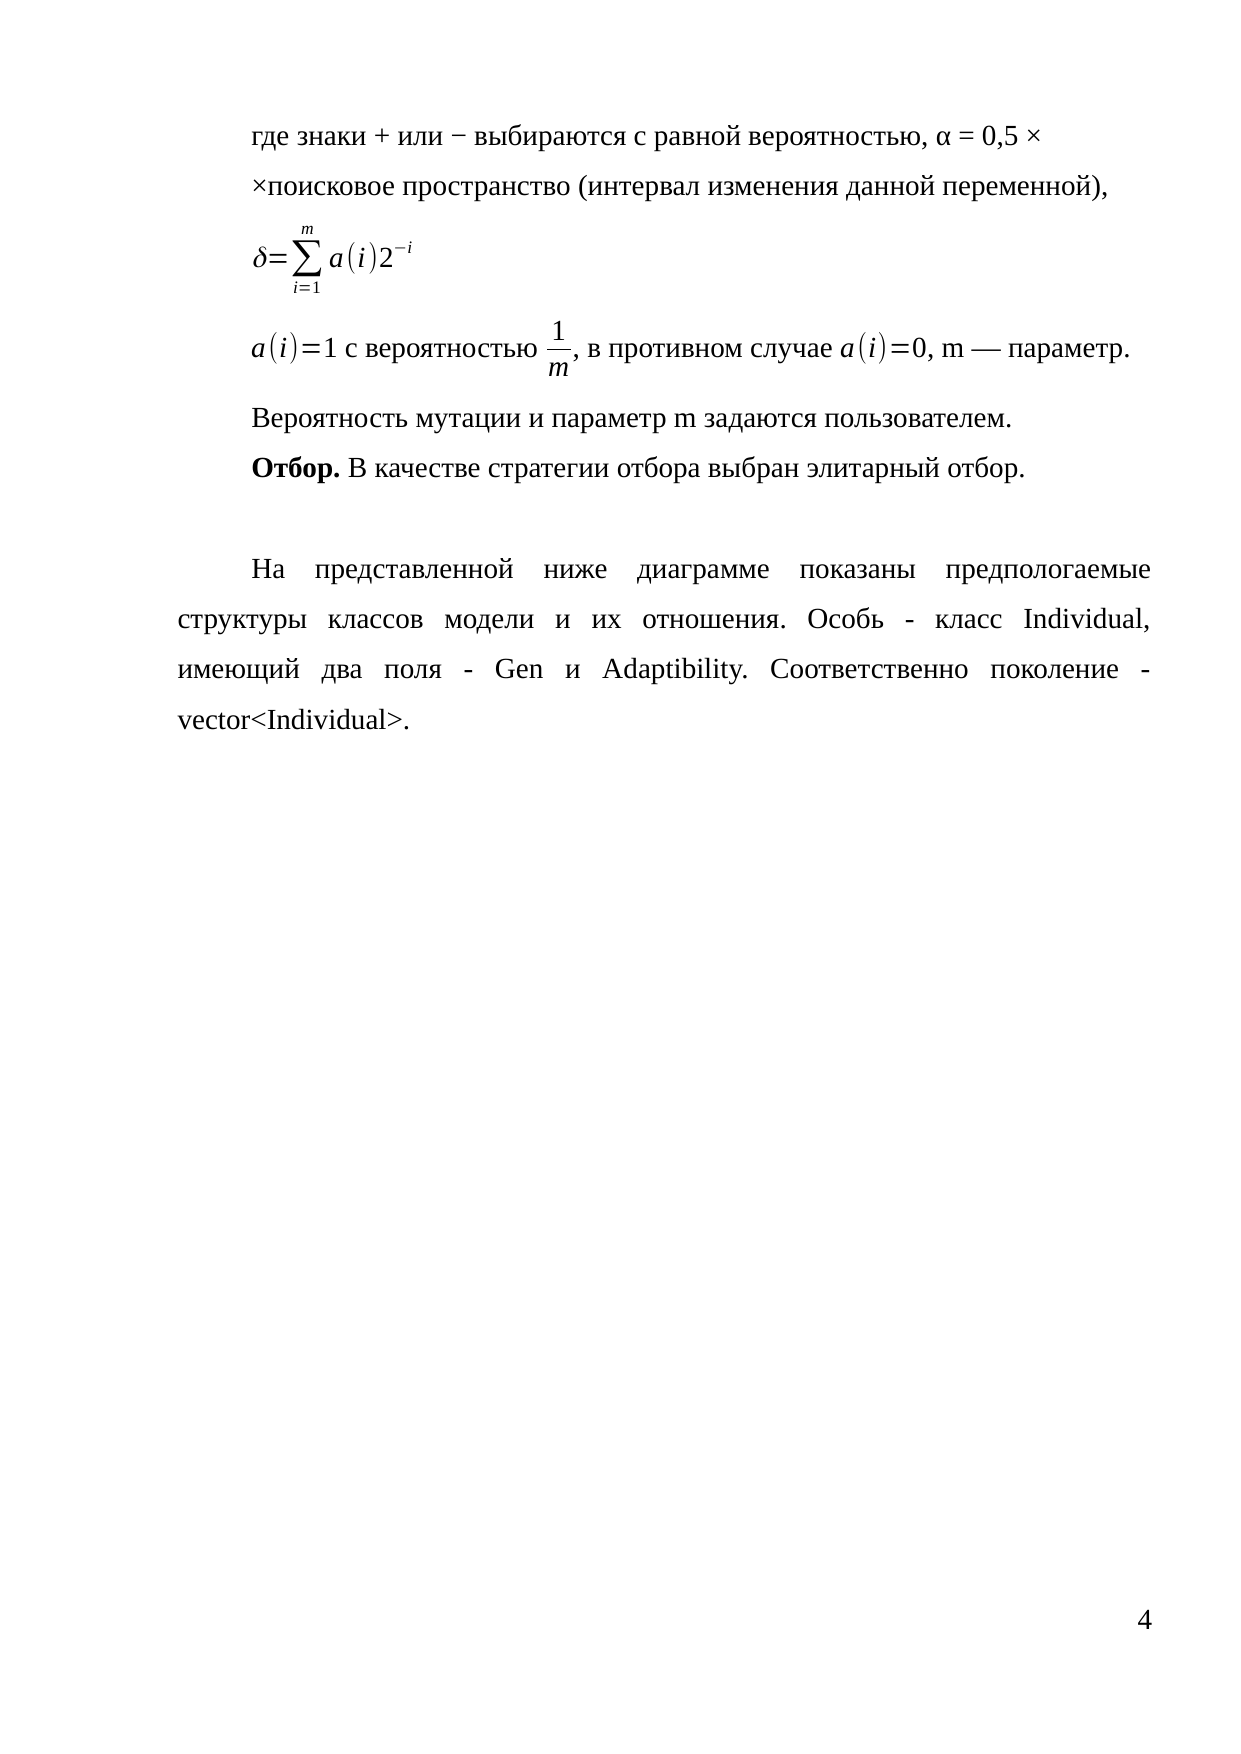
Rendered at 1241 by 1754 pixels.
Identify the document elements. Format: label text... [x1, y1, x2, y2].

text На представленной ниже диаграмме показаны предпологаемые структуры классов модели и их отношения. Особь - класс Individual, имеющий два поля - Gen и Adaptibility. Соответственно поколение - vector<Individual>. [177, 551, 1152, 736]
text ×поисковое пространство (интервал изменения данной переменной), [177, 168, 1152, 202]
text Вероятность мутации и параметр m задаются пользователем. [177, 400, 1152, 434]
text где знаки + или − выбираются с равной вероятностью, α = 0,5 × [177, 118, 1152, 152]
text Отбор. В качестве стратегии отбора выбран элитарный отбор. [177, 450, 1152, 484]
text с вероятностью , в противном случае , m — параметр. [177, 314, 1152, 383]
